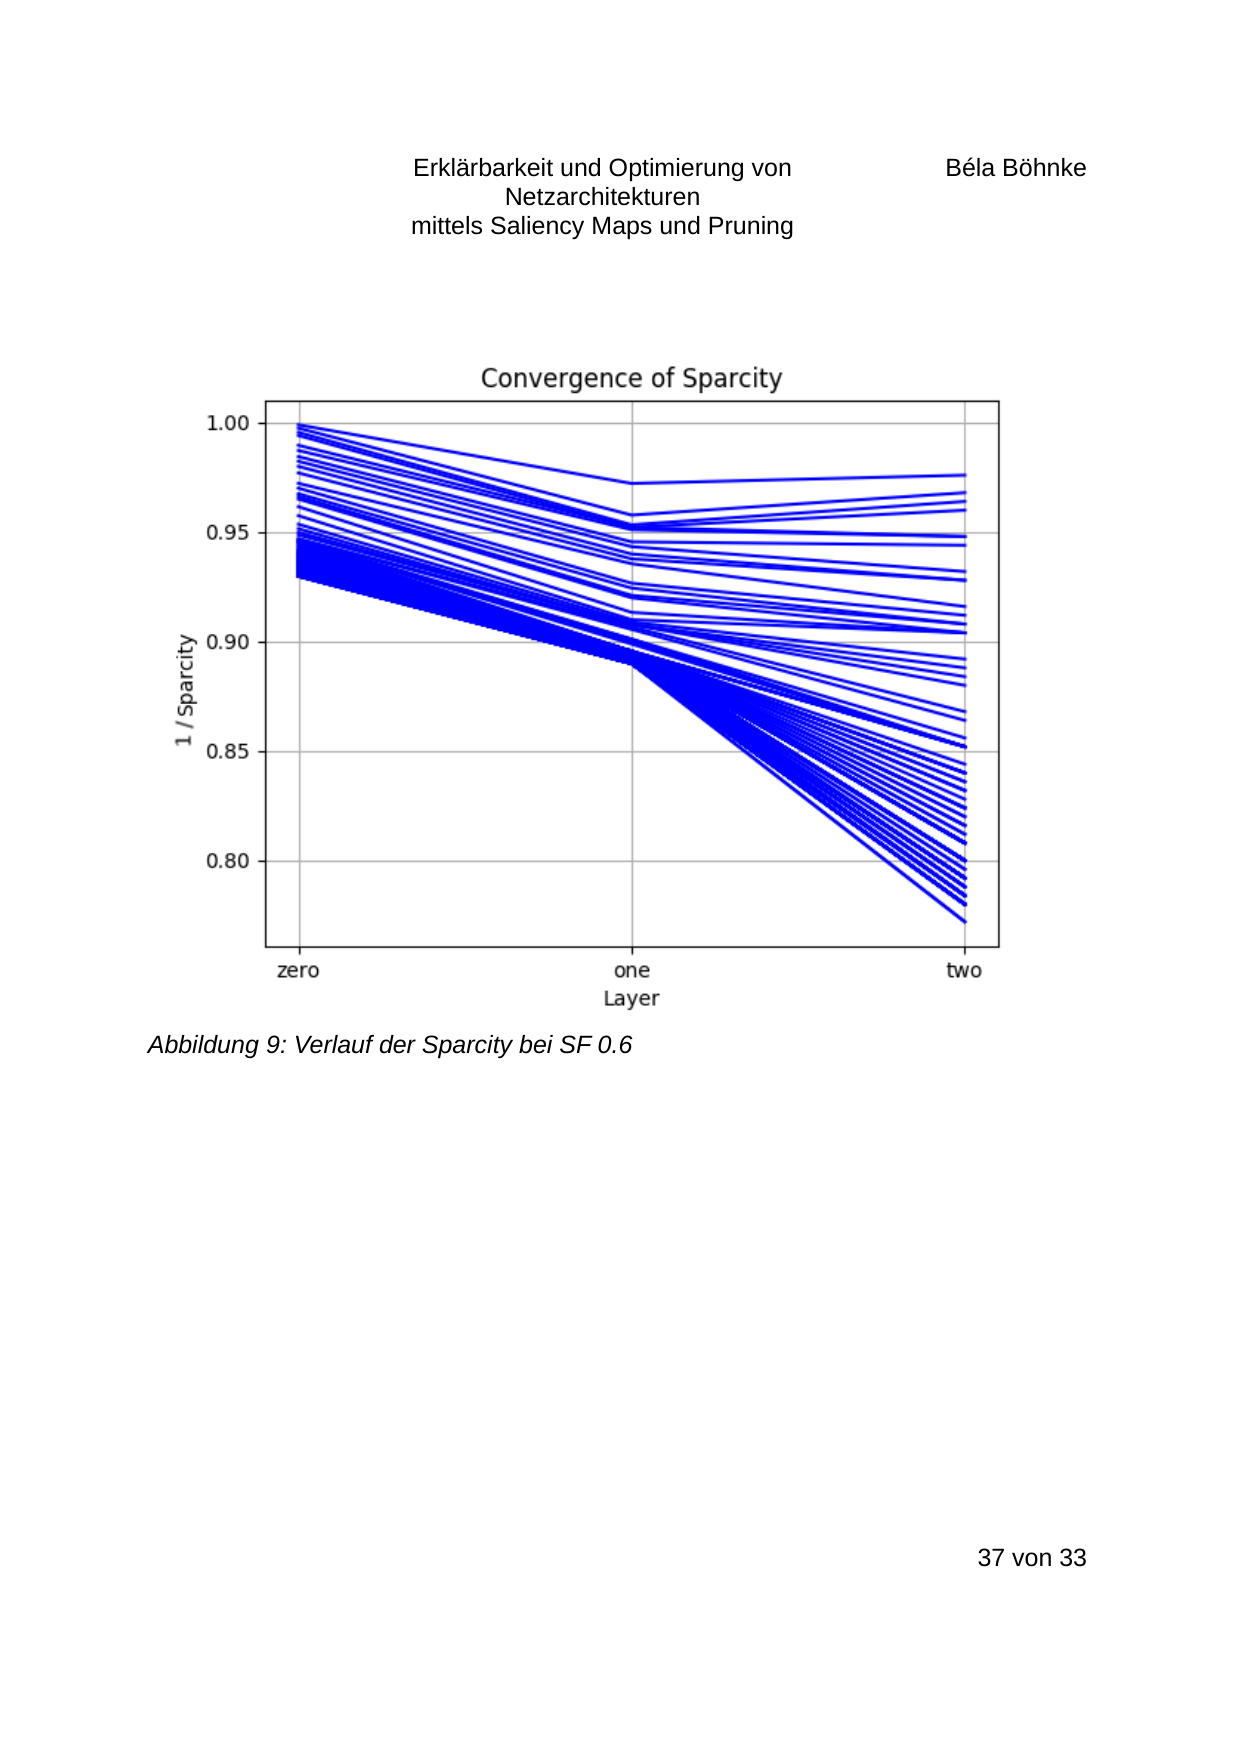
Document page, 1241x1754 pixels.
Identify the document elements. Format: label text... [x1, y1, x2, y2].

picture [147, 316, 1093, 1025]
text Abbildung 9: Verlauf der Sparcity bei SF 0.6 [148, 1025, 1093, 1059]
